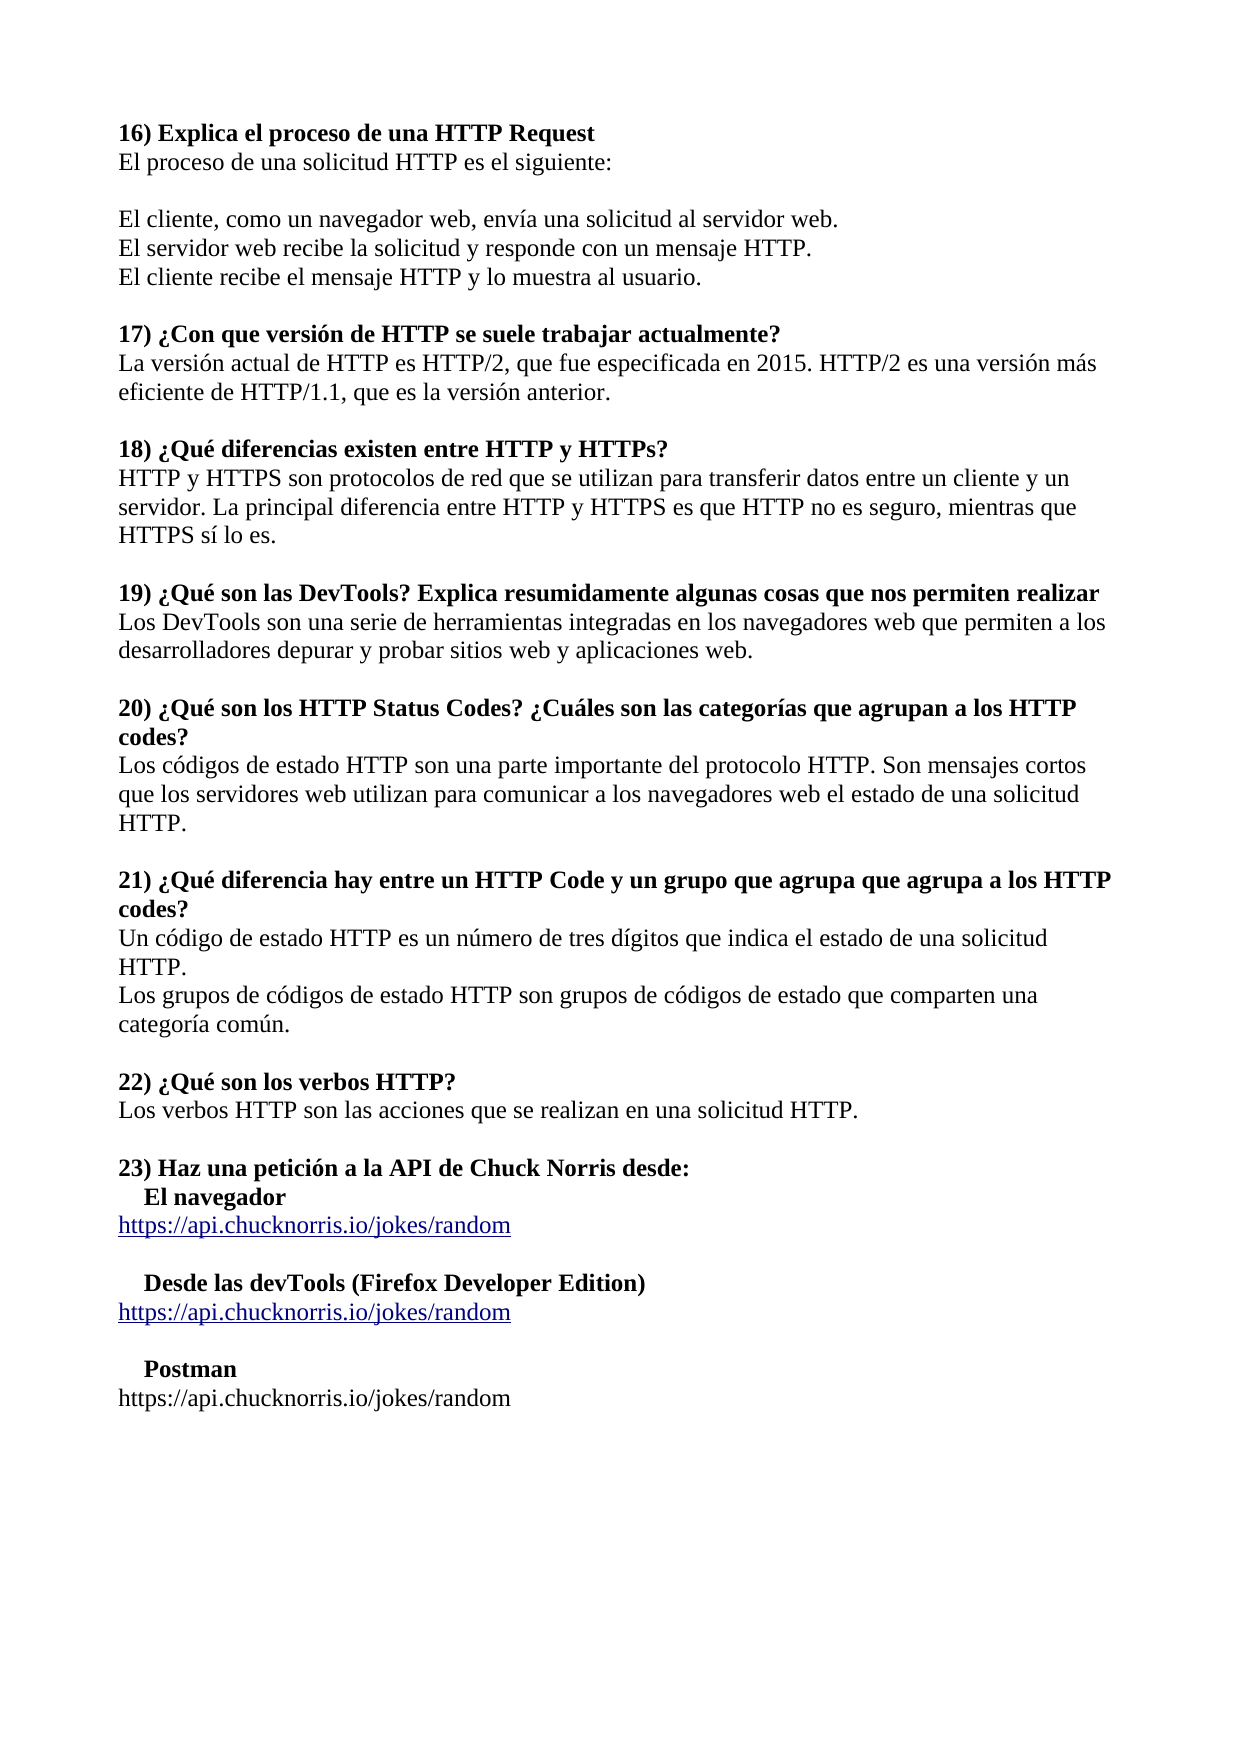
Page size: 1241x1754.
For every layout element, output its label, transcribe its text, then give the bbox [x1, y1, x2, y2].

text 17) ¿Con que versión de HTTP se suele trabajar actualmente? [118, 319, 1122, 348]
text 23) Haz una petición a la API de Chuck Norris desde: [118, 1153, 1122, 1182]
text 18) ¿Qué diferencias existen entre HTTP y HTTPs? [118, 434, 1122, 463]
text El servidor web recibe la solicitud y responde con un mensaje HTTP. [118, 233, 1122, 262]
text El cliente, como un navegador web, envía una solicitud al servidor web. [118, 204, 1122, 233]
text El cliente recibe el mensaje HTTP y lo muestra al usuario. [118, 262, 1122, 291]
text Un código de estado HTTP es un número de tres dígitos que indica el estado de una solicitud HTTP. [118, 923, 1122, 981]
text Los verbos HTTP son las acciones que se realizan en una solicitud HTTP. [118, 1096, 1122, 1124]
text 19) ¿Qué son las DevTools? Explica resumidamente algunas cosas que nos permiten realizar [118, 578, 1122, 607]
text La versión actual de HTTP es HTTP/2, que fue especificada en 2015. HTTP/2 es una versión más eficiente de HTTP/1.1, que es la versión anterior. [118, 348, 1122, 406]
text  Desde las devTools (Firefox Developer Edition) [118, 1268, 1122, 1297]
text 16) Explica el proceso de una HTTP Request [118, 118, 1122, 147]
text HTTP y HTTPS son protocolos de red que se utilizan para transferir datos entre un cliente y un servidor. La principal diferencia entre HTTP y HTTPS es que HTTP no es seguro, mientras que HTTPS sí lo es. [118, 463, 1122, 549]
text El proceso de una solicitud HTTP es el siguiente: [118, 147, 1122, 176]
text https://api.chucknorris.io/jokes/random [118, 1383, 1122, 1412]
text  El navegador [118, 1182, 1122, 1211]
text https://api.chucknorris.io/jokes/random [118, 1211, 1122, 1239]
text Los grupos de códigos de estado HTTP son grupos de códigos de estado que comparten una categoría común. [118, 981, 1122, 1038]
text 22) ¿Qué son los verbos HTTP? [118, 1067, 1122, 1096]
text Los códigos de estado HTTP son una parte importante del protocolo HTTP. Son mensajes cortos que los servidores web utilizan para comunicar a los navegadores web el estado de una solicitud HTTP. [118, 751, 1122, 837]
text https://api.chucknorris.io/jokes/random [118, 1297, 1122, 1326]
text 20) ¿Qué son los HTTP Status Codes? ¿Cuáles son las categorías que agrupan a los HTTP codes? [118, 693, 1122, 751]
text  Postman [118, 1354, 1122, 1383]
text Los DevTools son una serie de herramientas integradas en los navegadores web que permiten a los desarrolladores depurar y probar sitios web y aplicaciones web. [118, 607, 1122, 664]
text 21) ¿Qué diferencia hay entre un HTTP Code y un grupo que agrupa que agrupa a los HTTP codes? [118, 866, 1122, 923]
